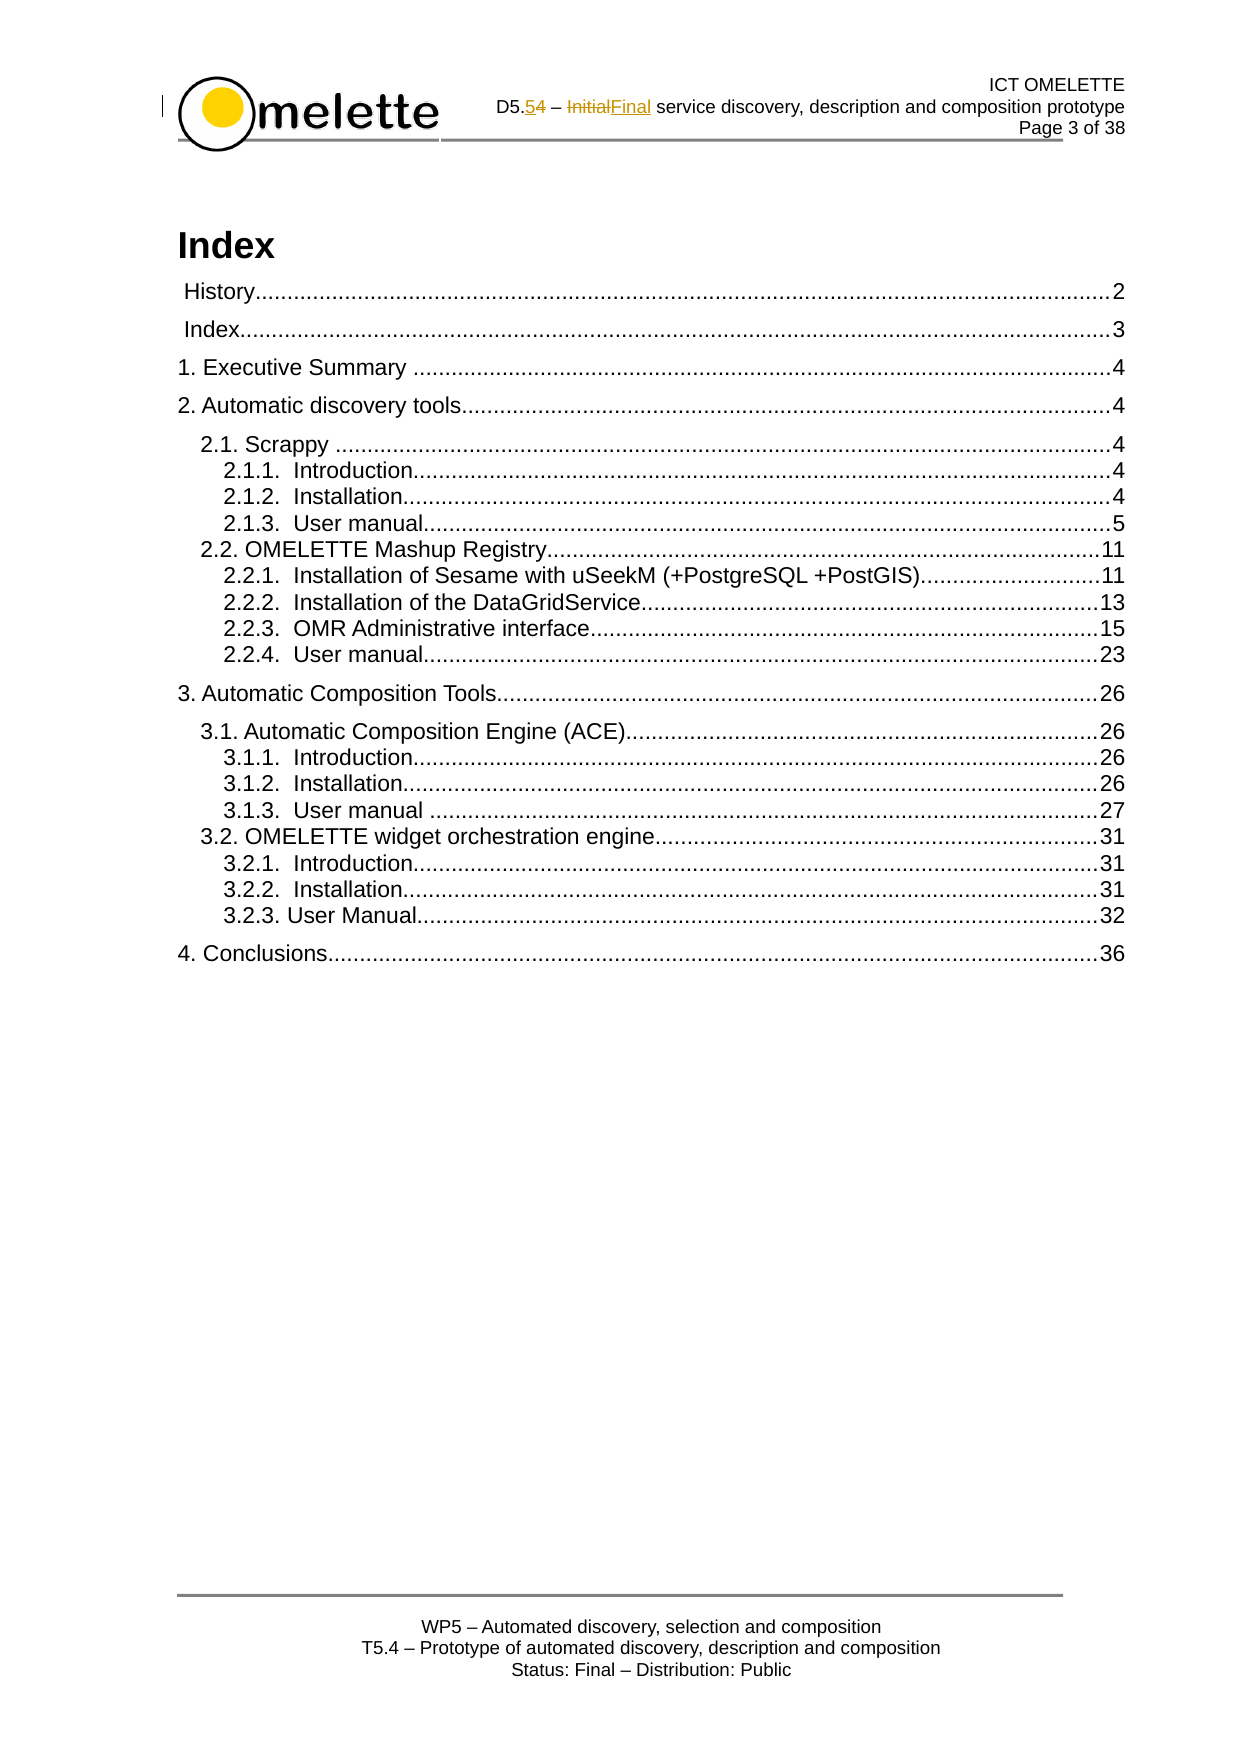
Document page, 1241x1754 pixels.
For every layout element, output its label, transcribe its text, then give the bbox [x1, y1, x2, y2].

text 2.1. Scrappy 4 [200, 431, 1125, 457]
text 2.1.1. Introduction 4 [223, 457, 1125, 483]
text 3.2. OMELETTE widget orchestration engine 31 [200, 823, 1125, 849]
text 2.2.2. Installation of the DataGridService 13 [223, 589, 1125, 615]
text 3.2.2. Installation 31 [223, 876, 1125, 902]
text 2.2.4. User manual 23 [223, 641, 1125, 668]
picture [178, 76, 439, 152]
text 3.2.1. Introduction 31 [223, 849, 1125, 876]
text 2.2.1. Installation of Sesame with uSeekM (+PostgreSQL +PostGIS) 11 [223, 562, 1125, 589]
text 2. Automatic discovery tools 4 [177, 392, 1125, 419]
text 3.1.3. User manual 27 [223, 797, 1125, 823]
text 2.1.2. Installation 4 [223, 483, 1125, 510]
text 2.2. OMELETTE Mashup Registry 11 [200, 536, 1125, 562]
text 2.2.3. OMR Administrative interface 15 [223, 615, 1125, 641]
text 3.2.3. User Manual 32 [223, 902, 1125, 928]
text 3.1.2. Installation 26 [223, 770, 1125, 797]
text 4. Conclusions 36 [177, 940, 1125, 967]
text 3.1.1. Introduction 26 [223, 744, 1125, 770]
text 2.1.3. User manual 5 [223, 510, 1125, 536]
text 1. Executive Summary 4 [177, 354, 1125, 381]
text Index 3 [177, 316, 1125, 343]
text History 2 [177, 278, 1125, 304]
text 3.1. Automatic Composition Engine (ACE) 26 [200, 718, 1125, 744]
text 3. Automatic Composition Tools 26 [177, 679, 1125, 706]
subtitle Index [177, 223, 1125, 266]
